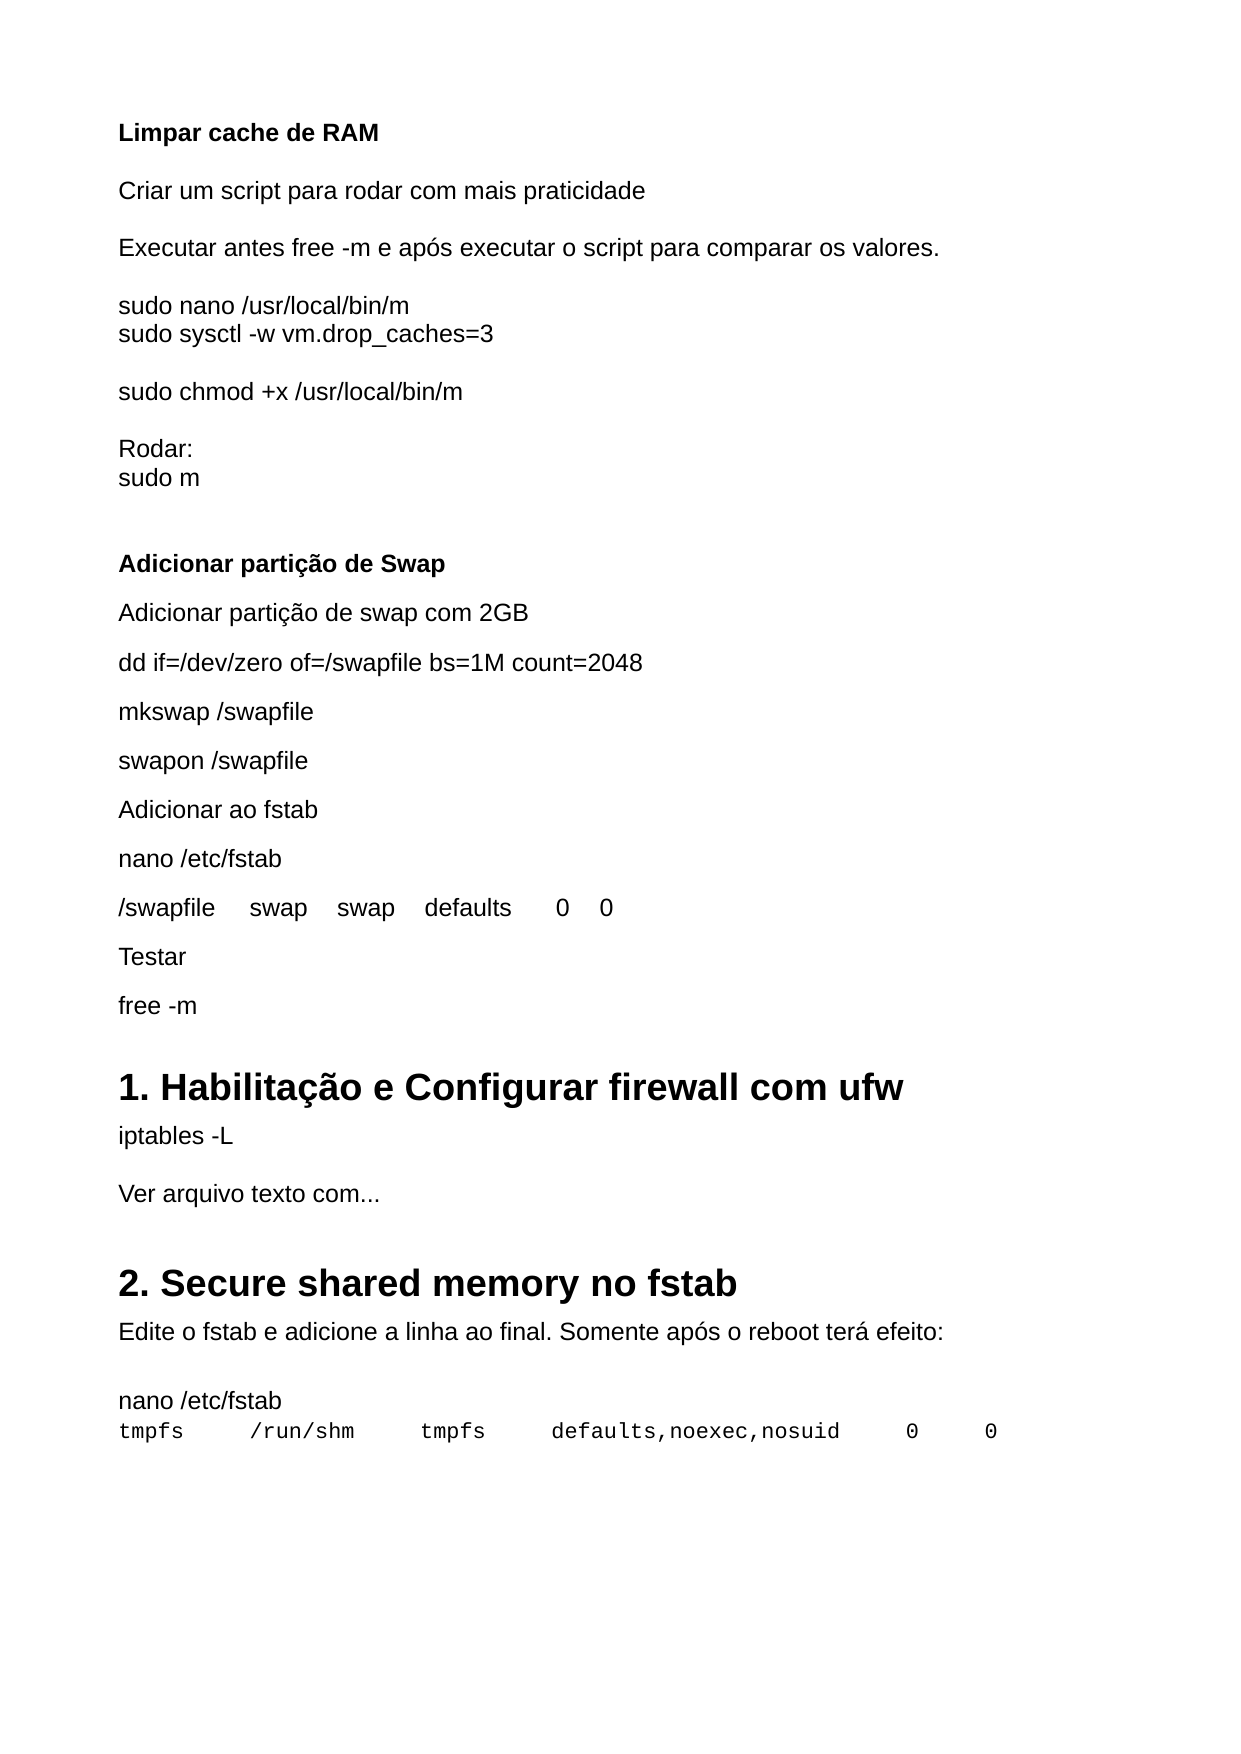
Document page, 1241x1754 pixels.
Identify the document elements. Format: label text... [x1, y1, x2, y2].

text Testar [118, 942, 1122, 971]
text Adicionar partição de Swap [118, 549, 1122, 578]
text nano /etc/fstab [118, 1386, 1122, 1415]
text Ver arquivo texto com... [118, 1179, 1122, 1207]
text tmpfs /run/shm tmpfs defaults,noexec,nosuid 0 0 [118, 1421, 1122, 1446]
text Edite o fstab e adicione a linha ao final. Somente após o reboot terá efeito: [118, 1317, 1122, 1346]
text sudo sysctl -w vm.drop_caches=3 [118, 319, 1122, 348]
text Rodar: [118, 434, 1122, 463]
text Executar antes free -m e após executar o script para comparar os valores. [118, 233, 1122, 262]
text sudo m [118, 463, 1122, 492]
subtitle 1. Habilitação e Configurar firewall com ufw [118, 1065, 1122, 1109]
text sudo chmod +x /usr/local/bin/m [118, 377, 1122, 406]
text /swapfile swap swap defaults 0 0 [118, 893, 1122, 922]
text swapon /swapfile [118, 746, 1122, 774]
text Adicionar ao fstab [118, 795, 1122, 823]
text dd if=/dev/zero of=/swapfile bs=1M count=2048 [118, 647, 1122, 676]
subtitle 2. Secure shared memory no fstab [118, 1261, 1122, 1305]
text sudo nano /usr/local/bin/m [118, 291, 1122, 319]
text Criar um script para rodar com mais praticidade [118, 176, 1122, 204]
text mkswap /swapfile [118, 697, 1122, 725]
text Limpar cache de RAM [118, 118, 1122, 147]
text Adicionar partição de swap com 2GB [118, 598, 1122, 627]
text free -m [118, 991, 1122, 1020]
text nano /etc/fstab [118, 844, 1122, 872]
text iptables -L [118, 1121, 1122, 1150]
